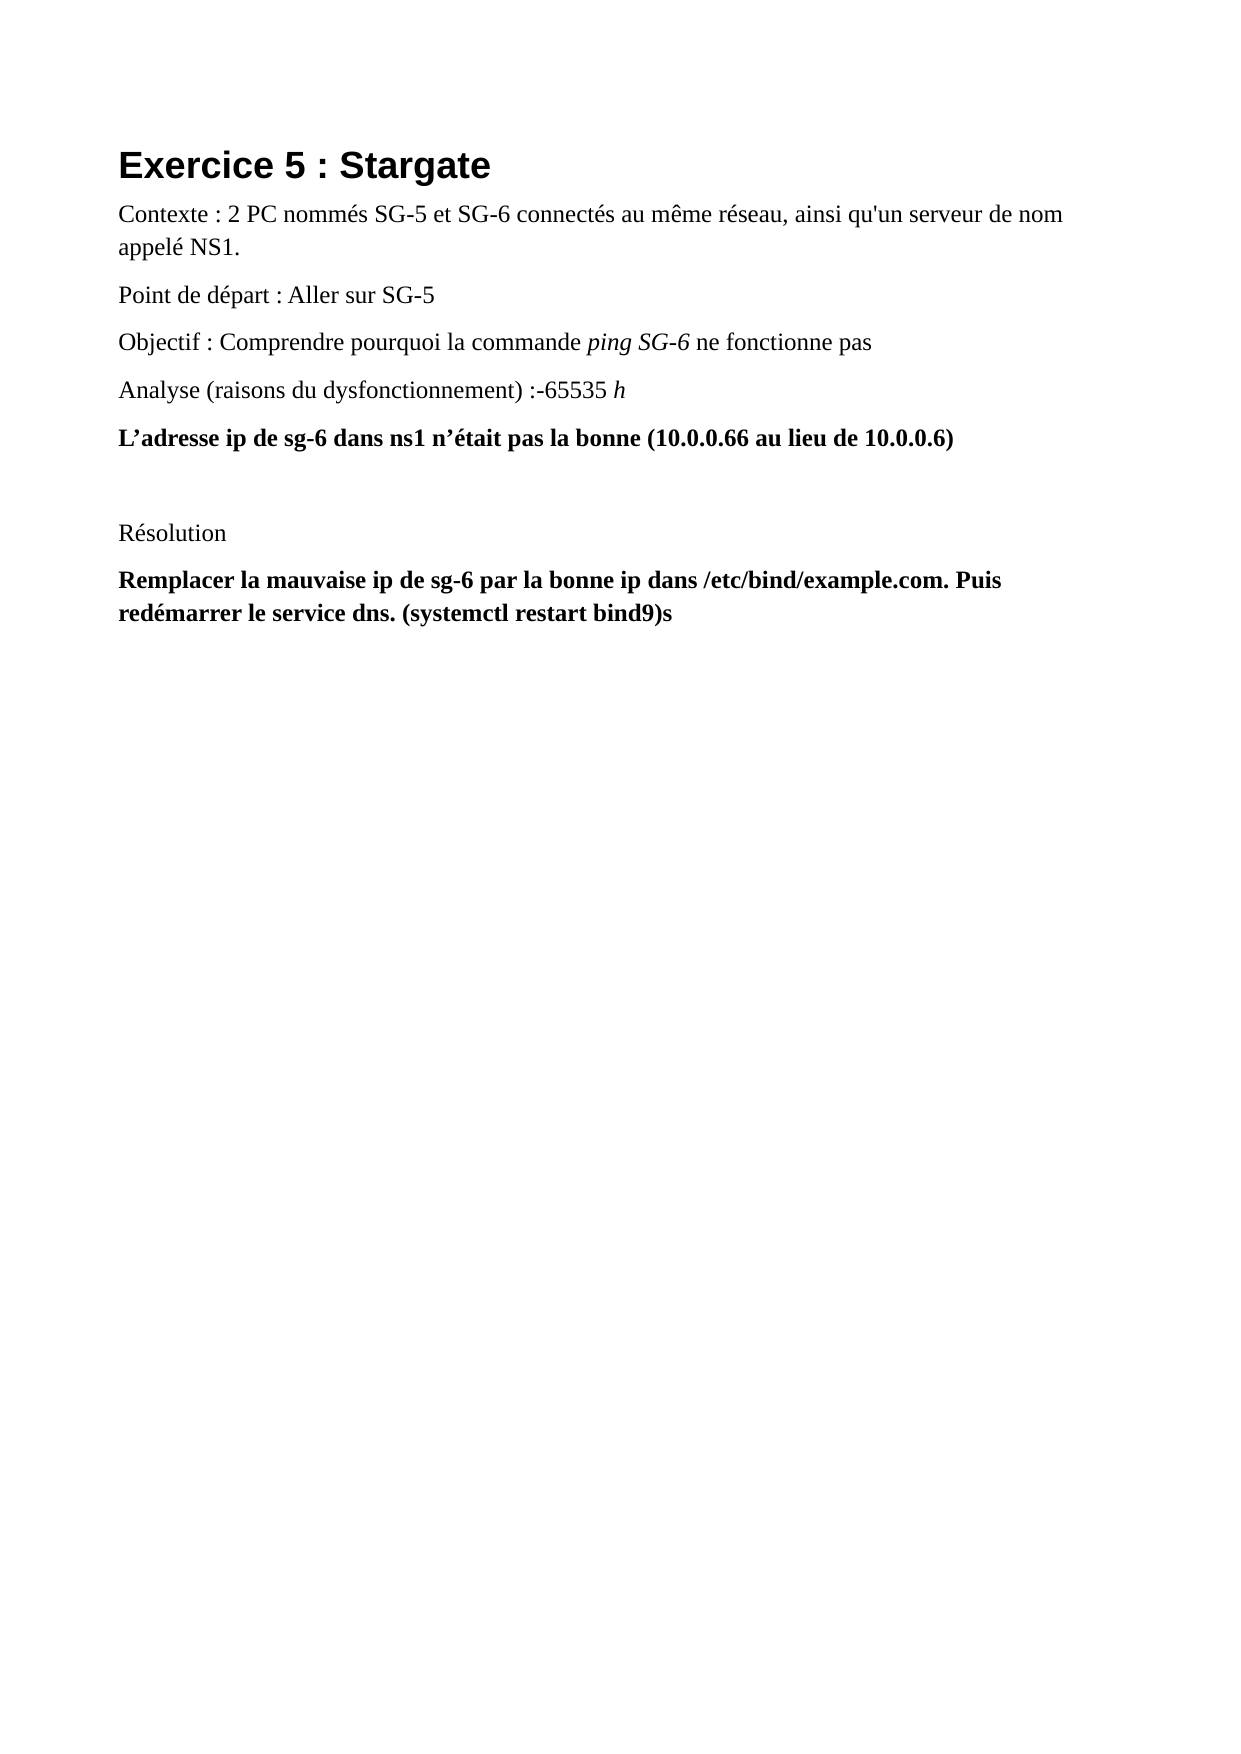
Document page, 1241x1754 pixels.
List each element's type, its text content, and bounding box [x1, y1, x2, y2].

text Remplacer la mauvaise ip de sg-6 par la bonne ip dans /etc/bind/example.com. Puis redémarrer le service dns. (systemctl restart bind9)s [118, 566, 1122, 627]
text Contexte : 2 PC nommés SG-5 et SG-6 connectés au même réseau, ainsi qu'un serveur de nom appelé NS1. [118, 199, 1122, 261]
text Point de départ : Aller sur SG-5 [118, 280, 1122, 309]
text L’adresse ip de sg-6 dans ns1 n’était pas la bonne (10.0.0.66 au lieu de 10.0.0.6) [118, 423, 1122, 451]
text Analyse (raisons du dysfonctionnement) :-65535 h [118, 375, 1122, 404]
text Résolution [118, 518, 1122, 547]
text Objectif : Comprendre pourquoi la commande ping SG-6 ne fonctionne pas [118, 327, 1122, 356]
subtitle Exercice 5 : Stargate [118, 143, 1122, 187]
